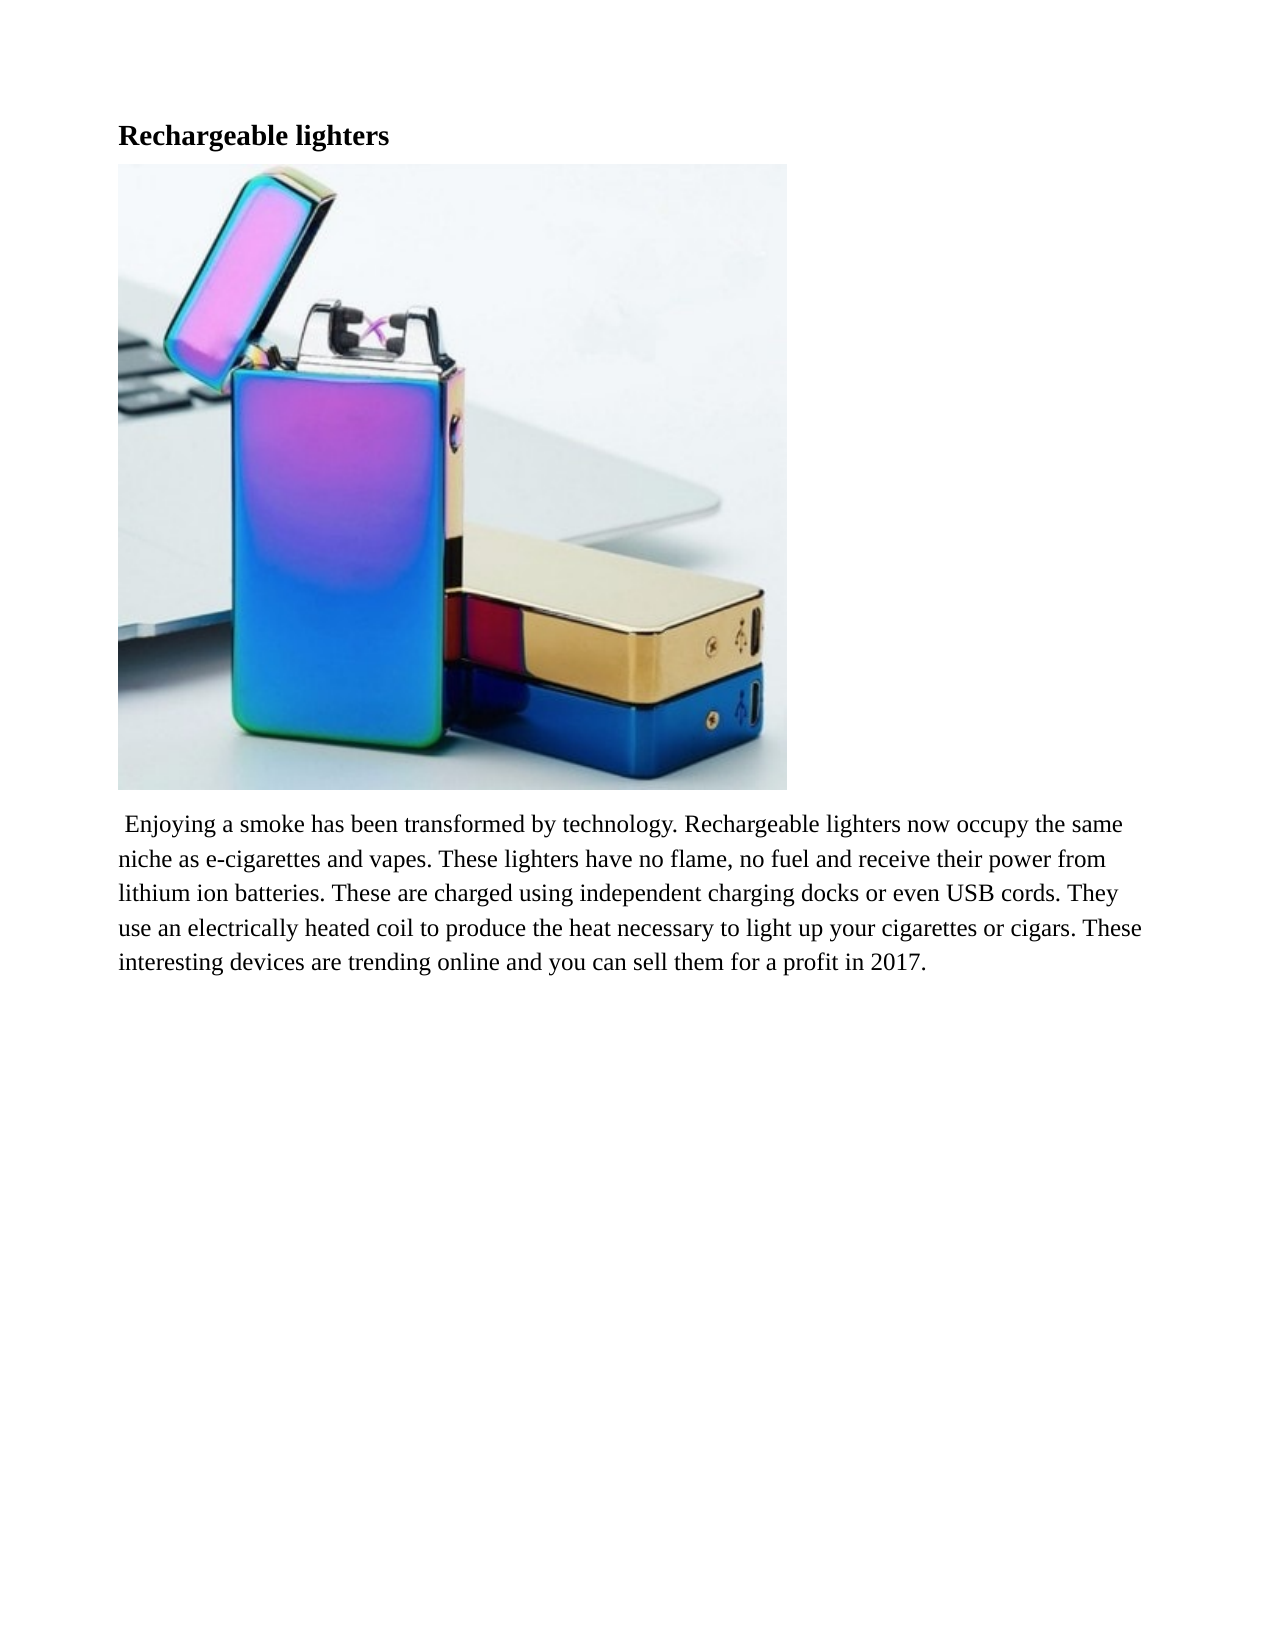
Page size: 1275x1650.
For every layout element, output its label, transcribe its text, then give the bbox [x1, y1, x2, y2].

subtitle Rechargeable lighters [118, 118, 1157, 152]
text Enjoying a smoke has been transformed by technology. Rechargeable lighters now occupy the same niche as e-cigarettes and vapes. These lighters have no flame, no fuel and receive their power from lithium ion batteries. These are charged using independent charging docks or even USB cords. They use an electrically heated coil to produce the heat necessary to light up your cigarettes or cigars. These interesting devices are trending online and you can sell them for a profit in 2017. [118, 809, 1157, 976]
picture [118, 164, 787, 790]
